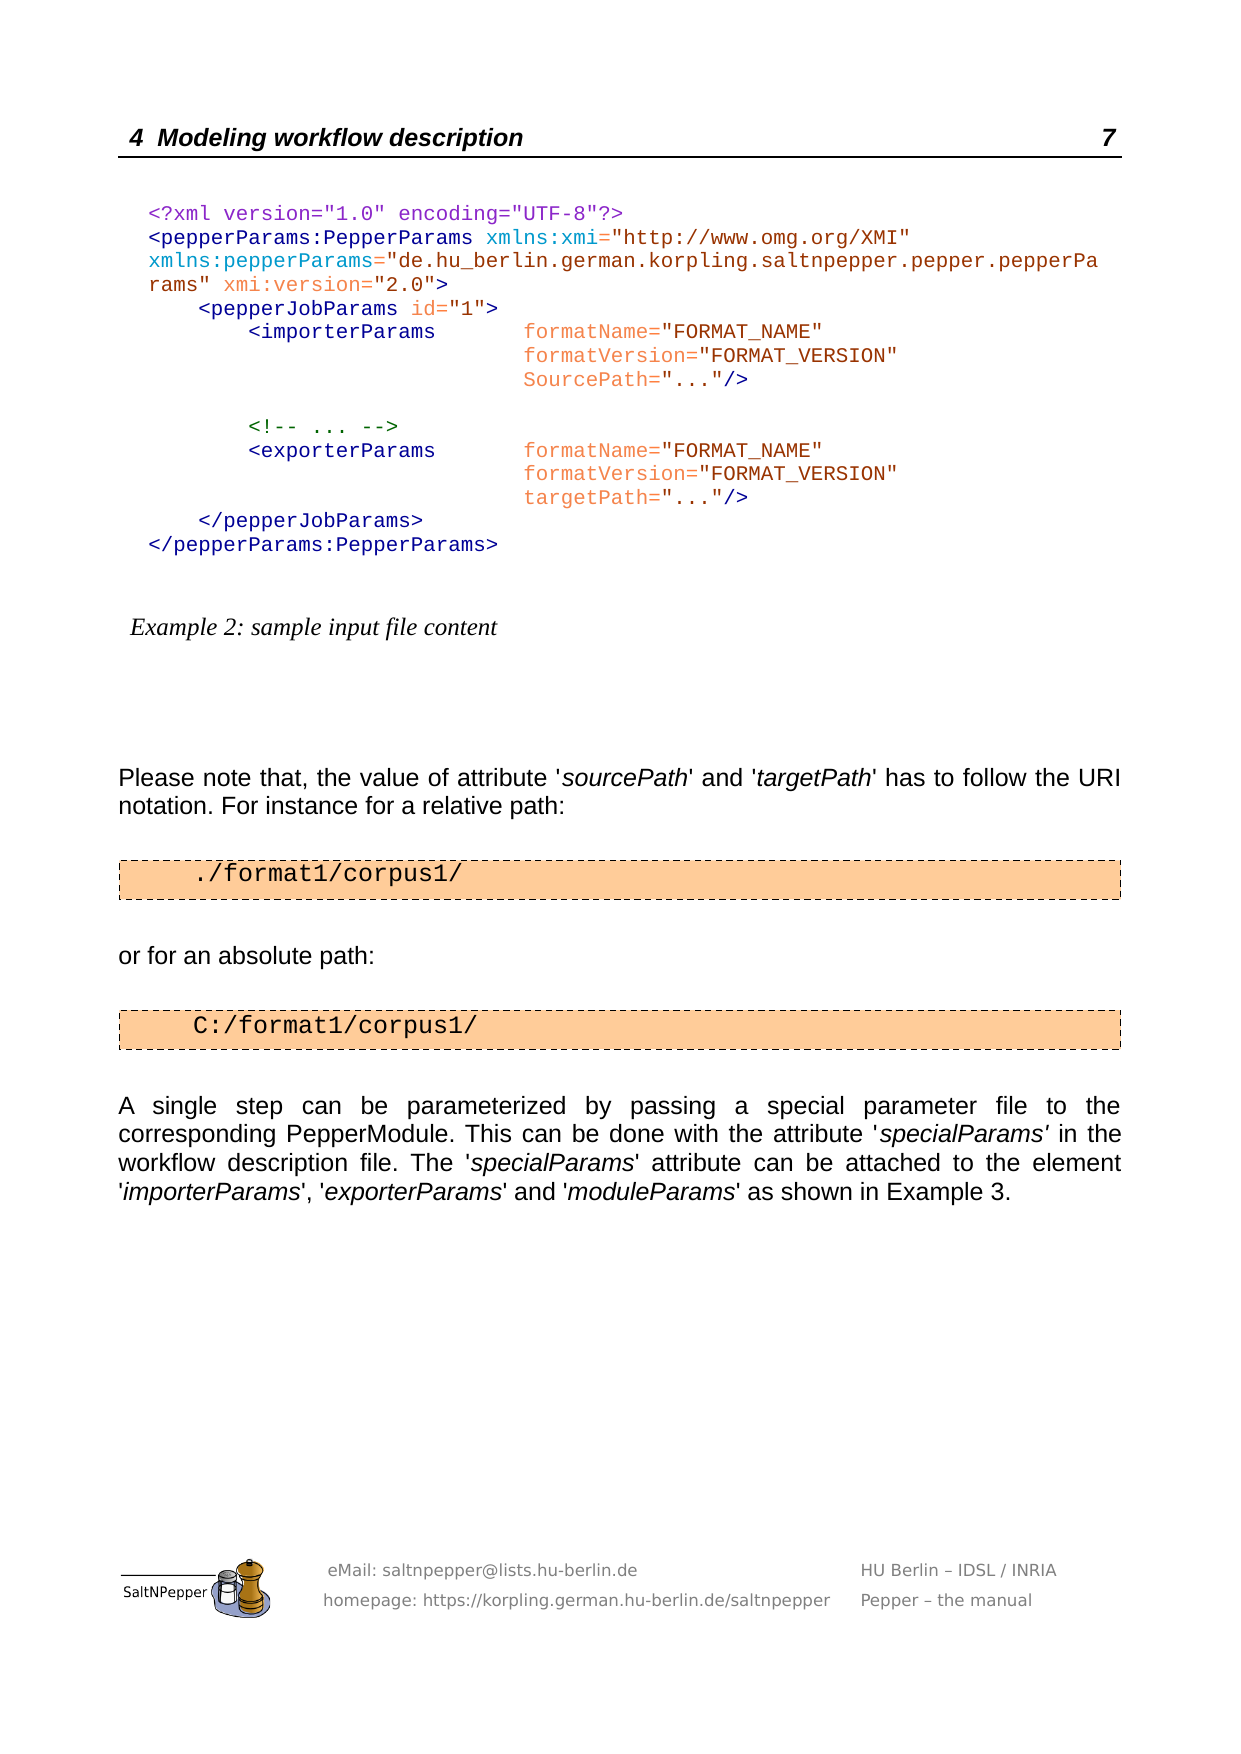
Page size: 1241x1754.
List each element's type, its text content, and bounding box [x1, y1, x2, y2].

text A single step can be parameterized by passing a special parameter file to the corresponding PepperModule. This can be done with the attribute 'specialParams' in the workflow description file. The 'specialParams' attribute can be attached to the element 'importerParams', 'exporterParams' and 'moduleParams' as shown in Example 3. [118, 1091, 1122, 1206]
text Example 2: sample input file content [130, 612, 1108, 641]
text Please note that, the value of attribute 'sourcePath' and 'targetPath' has to follow the URI notation. For instance for a relative path: [118, 762, 1122, 820]
picture [120, 1558, 270, 1618]
text or for an absolute path: [118, 941, 1122, 970]
